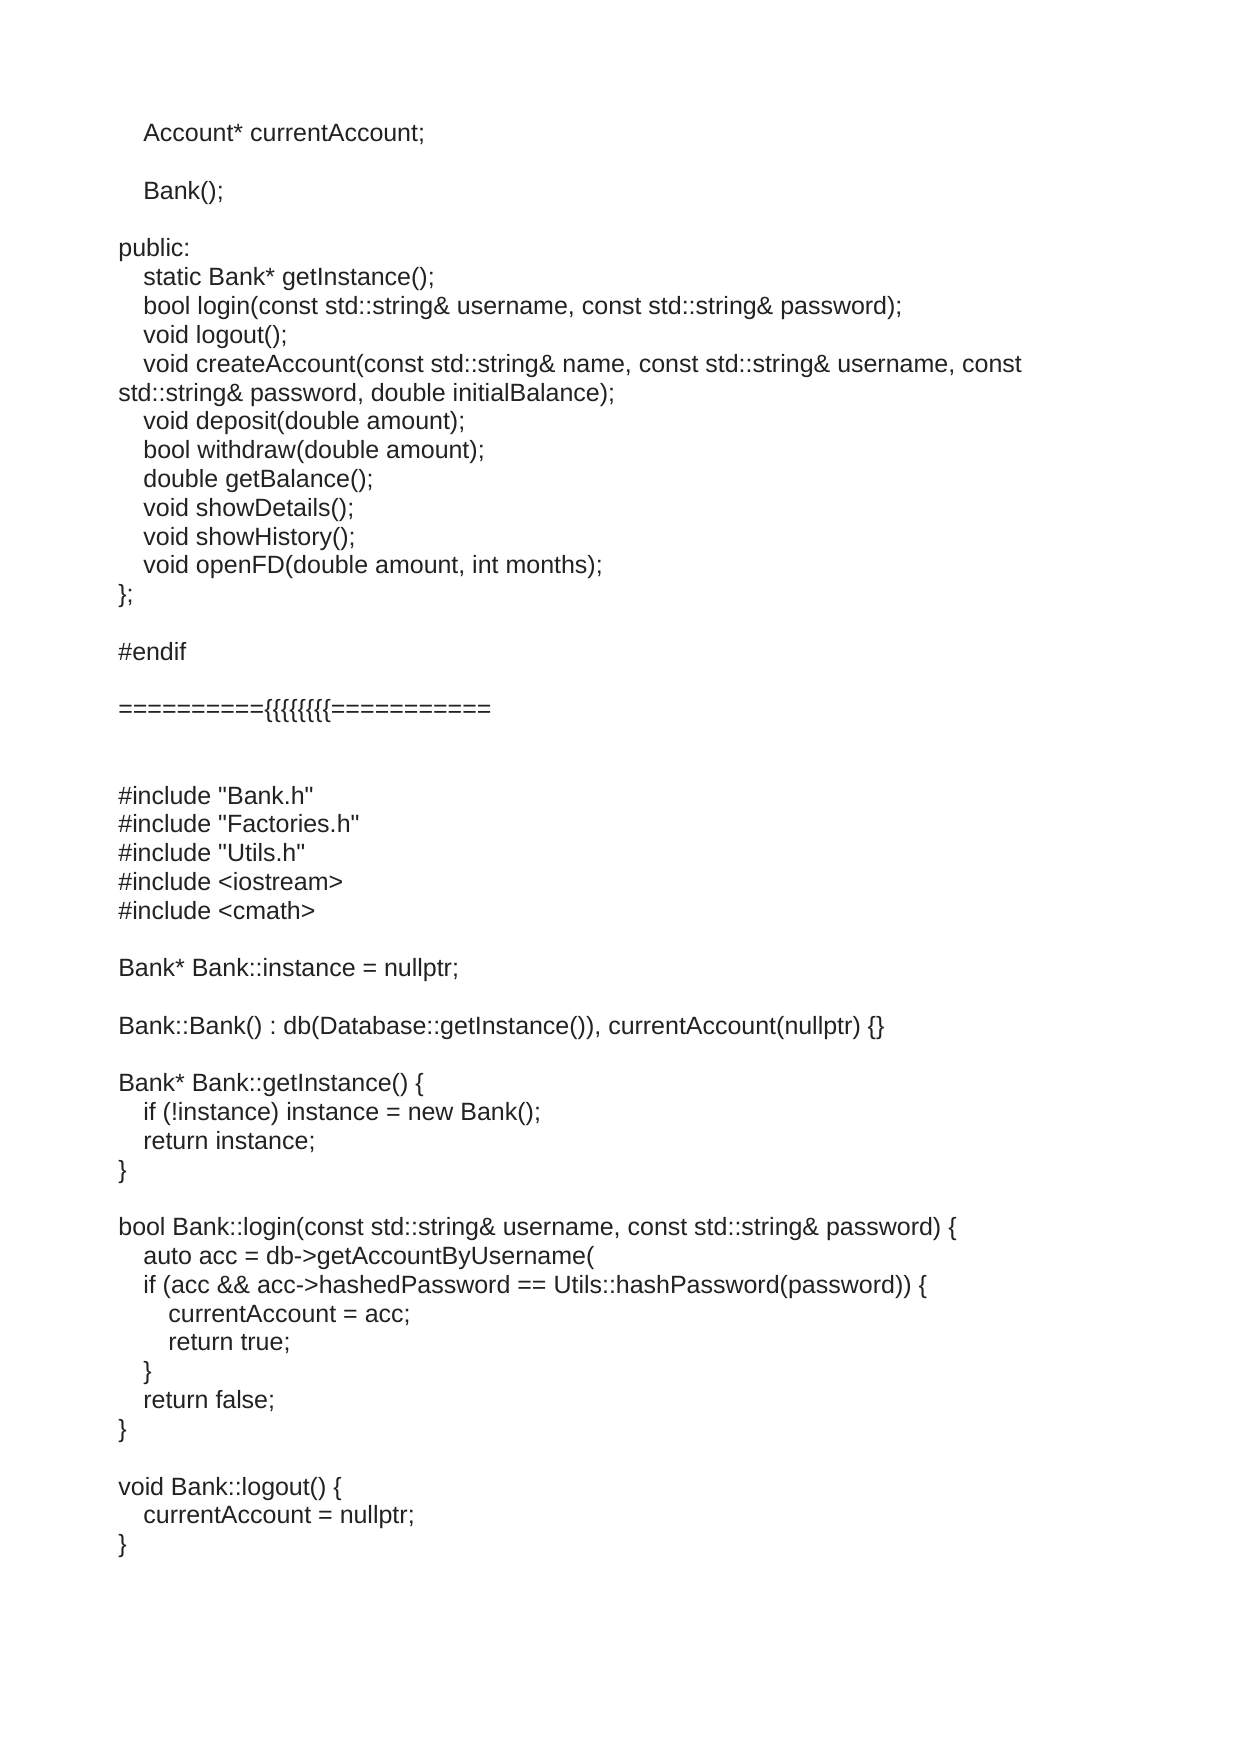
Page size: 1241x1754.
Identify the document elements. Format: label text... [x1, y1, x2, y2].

text double getBalance(); [118, 464, 1122, 493]
text } [118, 1154, 1122, 1183]
text void createAccount(const std::string& name, const std::string& username, const std::string& password, double initialBalance); [118, 349, 1122, 406]
text return instance; [118, 1126, 1122, 1154]
text void openFD(double amount, int months); [118, 551, 1122, 579]
text void Bank::logout() { [118, 1471, 1122, 1500]
text public: [118, 233, 1122, 262]
text return true; [118, 1327, 1122, 1356]
text bool login(const std::string& username, const std::string& password); [118, 291, 1122, 320]
text } [118, 1414, 1122, 1443]
text Bank(); [118, 176, 1122, 204]
text #include "Utils.h" [118, 838, 1122, 867]
text void logout(); [118, 320, 1122, 349]
text Account* currentAccount; [118, 118, 1122, 147]
text } [118, 1356, 1122, 1385]
text if (!instance) instance = new Bank(); [118, 1097, 1122, 1126]
text void showHistory(); [118, 522, 1122, 551]
text #include <cmath> [118, 896, 1122, 924]
text Bank::Bank() : db(Database::getInstance()), currentAccount(nullptr) {} [118, 1011, 1122, 1039]
text }; [118, 579, 1122, 608]
text #include "Factories.h" [118, 809, 1122, 838]
text #endif [118, 637, 1122, 666]
text void deposit(double amount); [118, 406, 1122, 435]
text bool Bank::login(const std::string& username, const std::string& password) { [118, 1212, 1122, 1241]
text } [118, 1529, 1122, 1558]
text currentAccount = nullptr; [118, 1500, 1122, 1529]
text static Bank* getInstance(); [118, 262, 1122, 291]
text return false; [118, 1385, 1122, 1414]
text bool withdraw(double amount); [118, 435, 1122, 464]
text if (acc && acc->hashedPassword == Utils::hashPassword(password)) { [118, 1270, 1122, 1298]
text Bank* Bank::getInstance() { [118, 1068, 1122, 1097]
text auto acc = db->getAccountByUsername( [118, 1241, 1122, 1270]
text =========={{{{{{{{=========== [118, 694, 1122, 723]
text currentAccount = acc; [118, 1298, 1122, 1327]
text #include "Bank.h" [118, 781, 1122, 809]
text Bank* Bank::instance = nullptr; [118, 953, 1122, 982]
text void showDetails(); [118, 493, 1122, 522]
text #include <iostream> [118, 867, 1122, 896]
